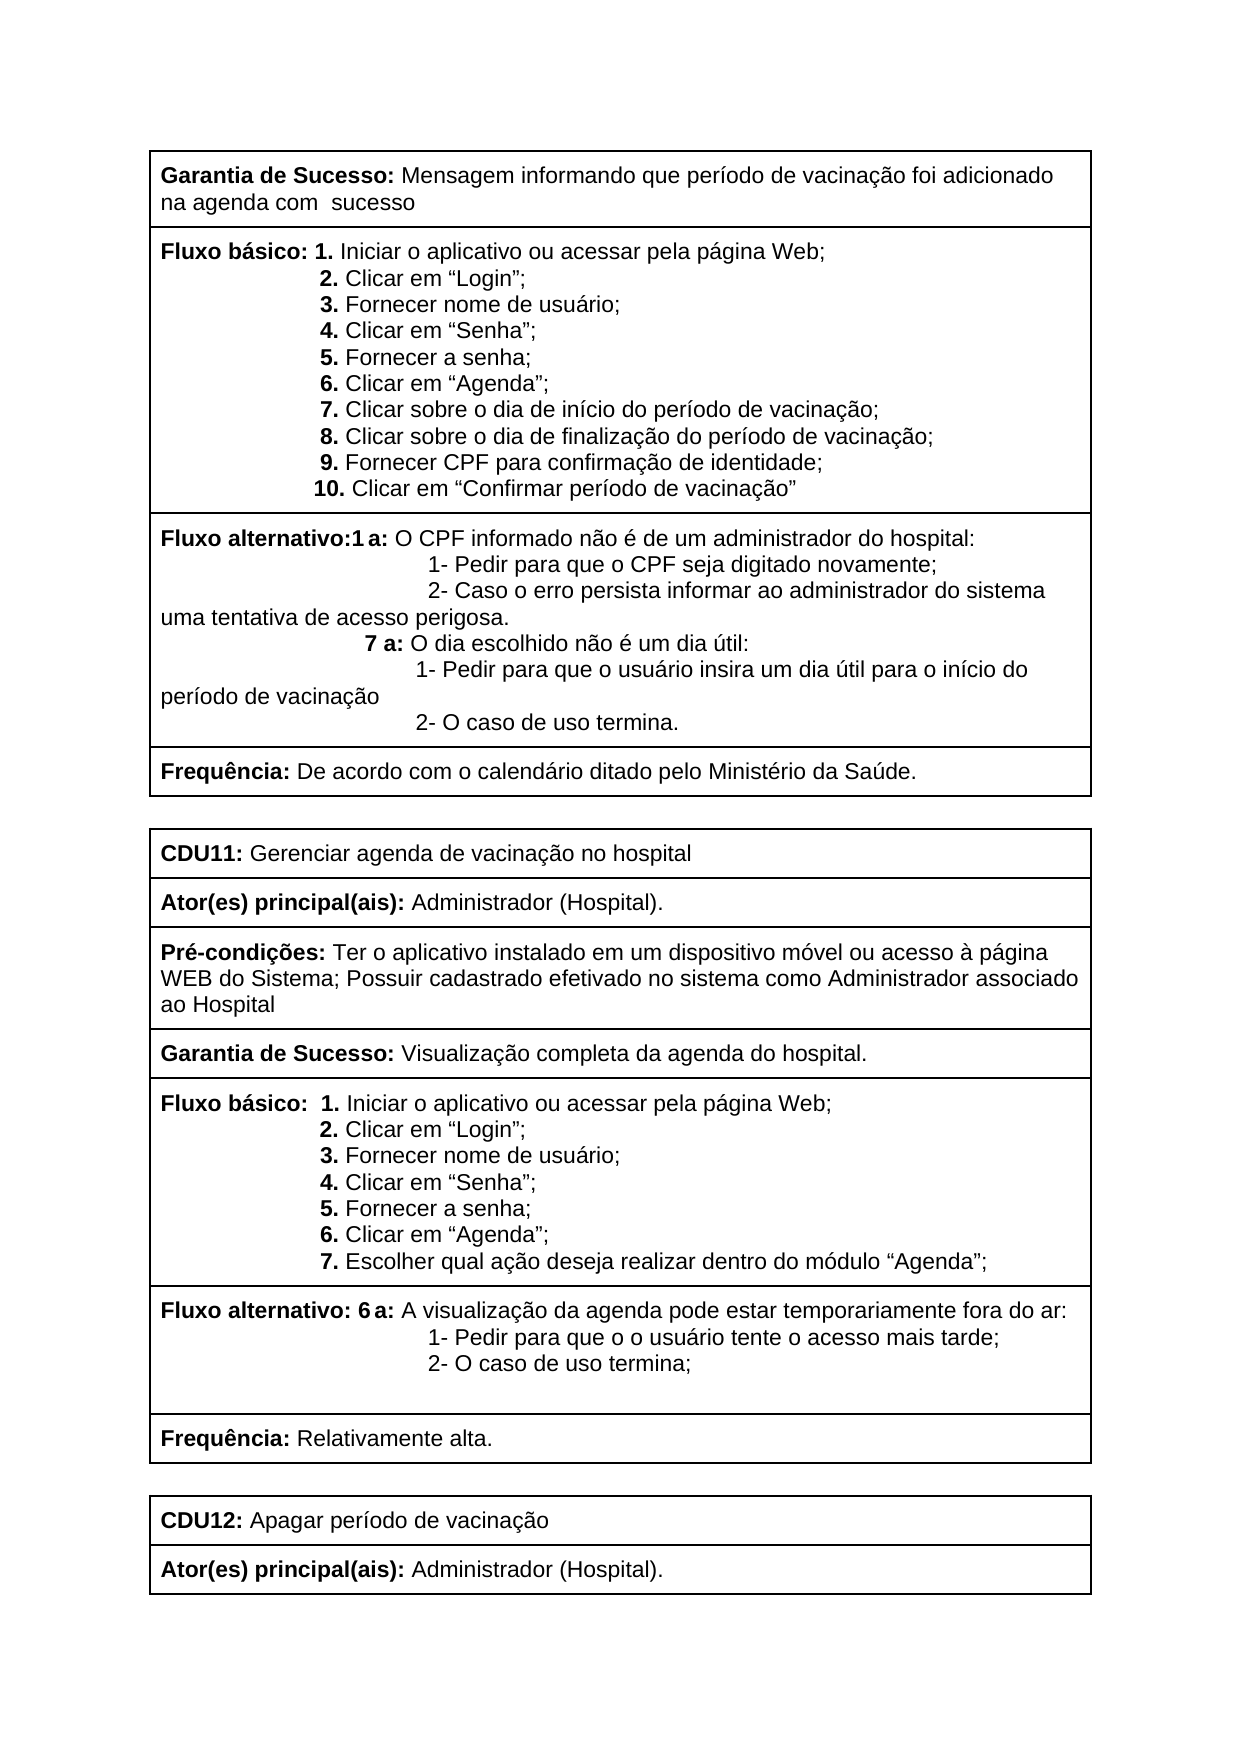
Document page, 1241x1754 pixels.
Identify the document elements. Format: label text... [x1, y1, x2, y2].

table_cell Fluxo alternativo: 6 a: A visualização da agenda pode estar temporariamente fora do ar: 1- Pedir para que o o usuário tente o acesso mais tarde; 2- O caso de uso termina; [151, 1287, 1090, 1413]
table_cell Garantia de Sucesso: Visualização completa da agenda do hospital. [151, 1030, 1090, 1077]
table_cell Pré-condições: Ter o aplicativo instalado em um dispositivo móvel ou acesso à página WEB do Sistema; Possuir cadastrado efetivado no sistema como Administrador associado ao Hospital [151, 928, 1090, 1028]
table_cell Ator(es) principal(ais): Administrador (Hospital). [151, 879, 1090, 926]
table_header CDU12: Apagar período de vacinação [151, 1497, 1090, 1544]
table_cell Frequência: Relativamente alta. [151, 1415, 1090, 1462]
table_cell Fluxo alternativo:1 a: O CPF informado não é de um administrador do hospital: 1- Pedir para que o CPF seja digitado novamente; 2- Caso o erro persista informar ao administrador do sistema uma tentativa de acesso perigosa. 7 a: O dia escolhido não é um dia útil: 1- Pedir para que o usuário insira um dia útil para o início do período de vacinação 2- O caso de uso termina. [151, 514, 1090, 746]
table_cell Frequência: De acordo com o calendário ditado pelo Ministério da Saúde. [151, 748, 1090, 795]
table_cell Fluxo básico: 1. Iniciar o aplicativo ou acessar pela página Web; 2. Clicar em “Login”; 3. Fornecer nome de usuário; 4. Clicar em “Senha”; 5. Fornecer a senha; 6. Clicar em “Agenda”; 7. Clicar sobre o dia de início do período de vacinação; 8. Clicar sobre o dia de finalização do período de vacinação; 9. Fornecer CPF para confirmação de identidade; 10. Clicar em “Confirmar período de vacinação” [151, 228, 1090, 512]
table_cell Fluxo básico: 1. Iniciar o aplicativo ou acessar pela página Web; 2. Clicar em “Login”; 3. Fornecer nome de usuário; 4. Clicar em “Senha”; 5. Fornecer a senha; 6. Clicar em “Agenda”; 7. Escolher qual ação deseja realizar dentro do módulo “Agenda”; [151, 1079, 1090, 1284]
table_cell Ator(es) principal(ais): Administrador (Hospital). [151, 1546, 1090, 1593]
table_header CDU11: Gerenciar agenda de vacinação no hospital [151, 830, 1090, 877]
table_cell Garantia de Sucesso: Mensagem informando que período de vacinação foi adicionado na agenda com sucesso [151, 152, 1090, 226]
